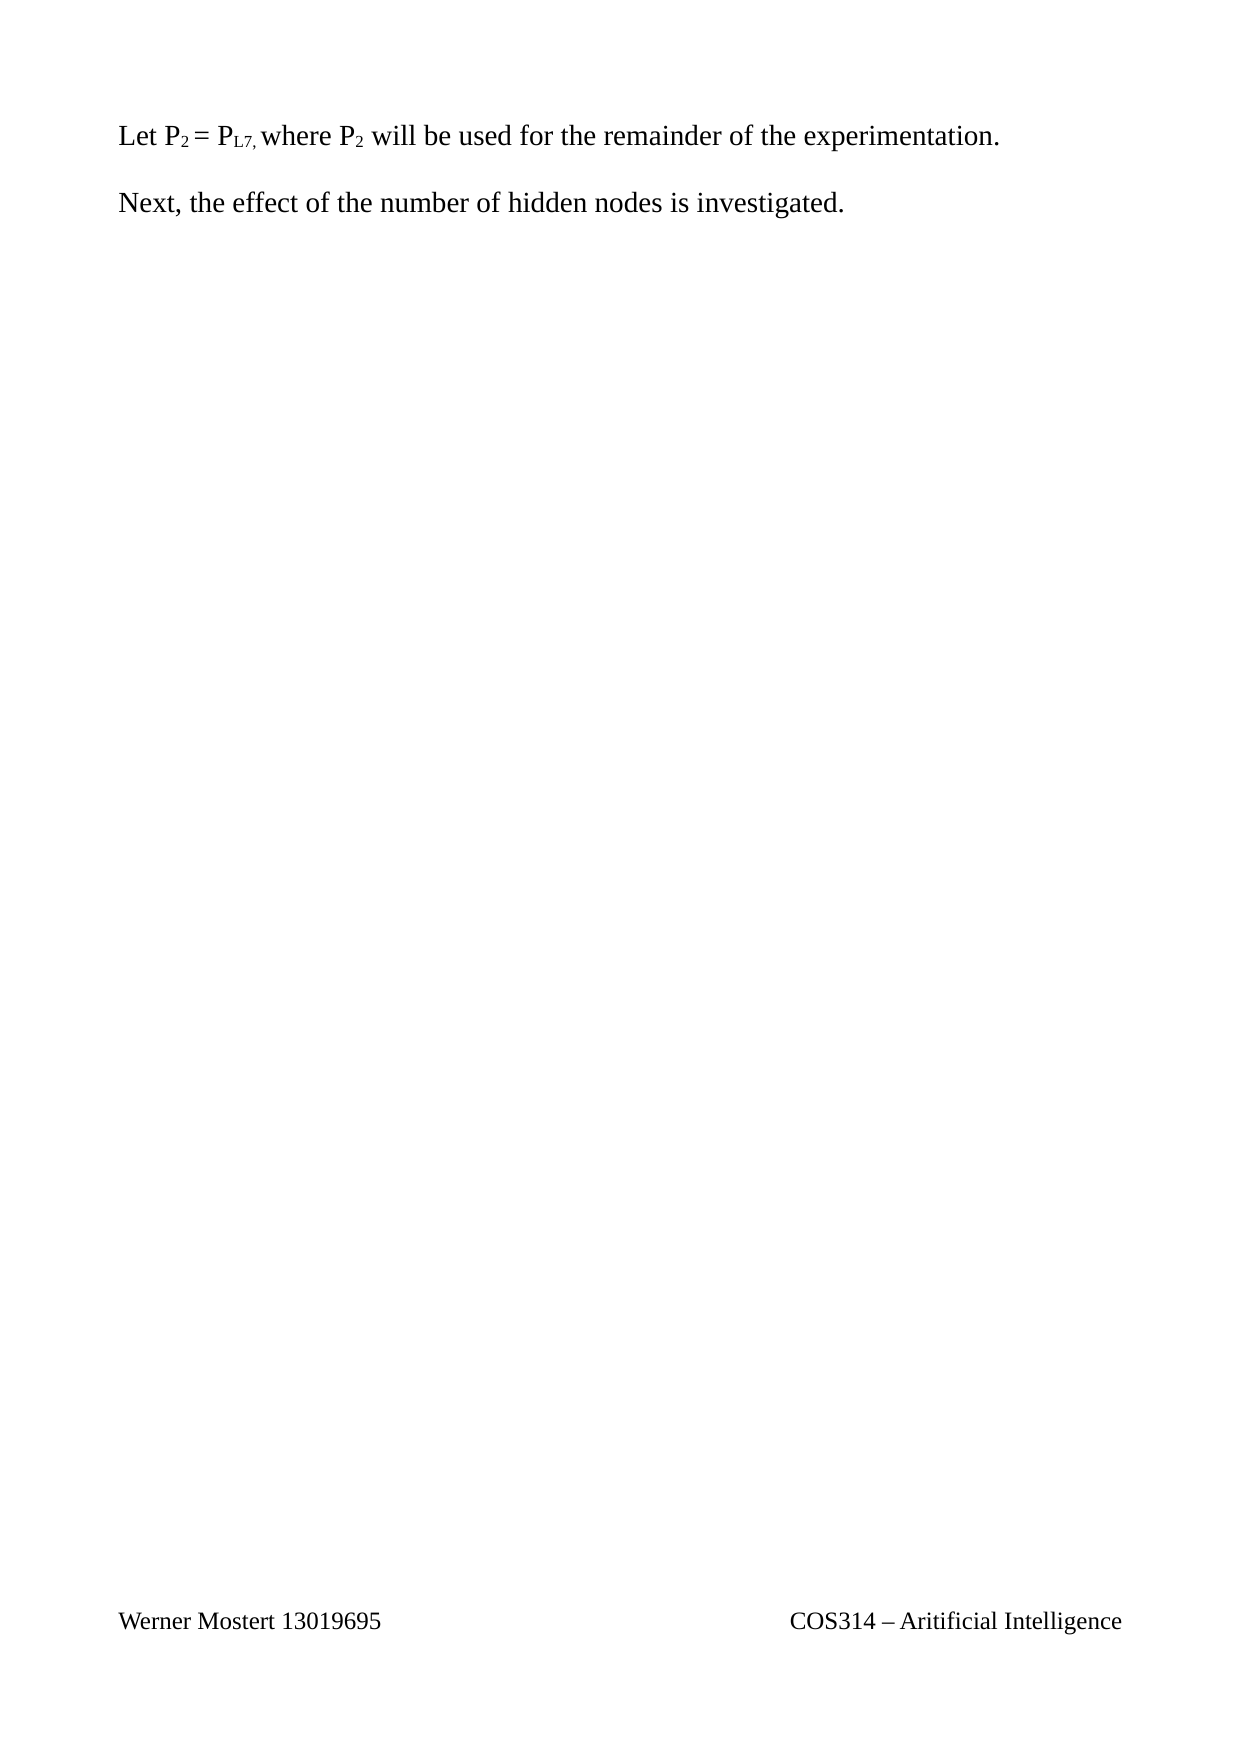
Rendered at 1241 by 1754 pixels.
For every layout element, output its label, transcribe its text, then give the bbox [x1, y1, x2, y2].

text Let P2 = PL7, where P2 will be used for the remainder of the experimentation. [118, 118, 1122, 152]
text Next, the effect of the number of hidden nodes is investigated. [118, 185, 1122, 219]
